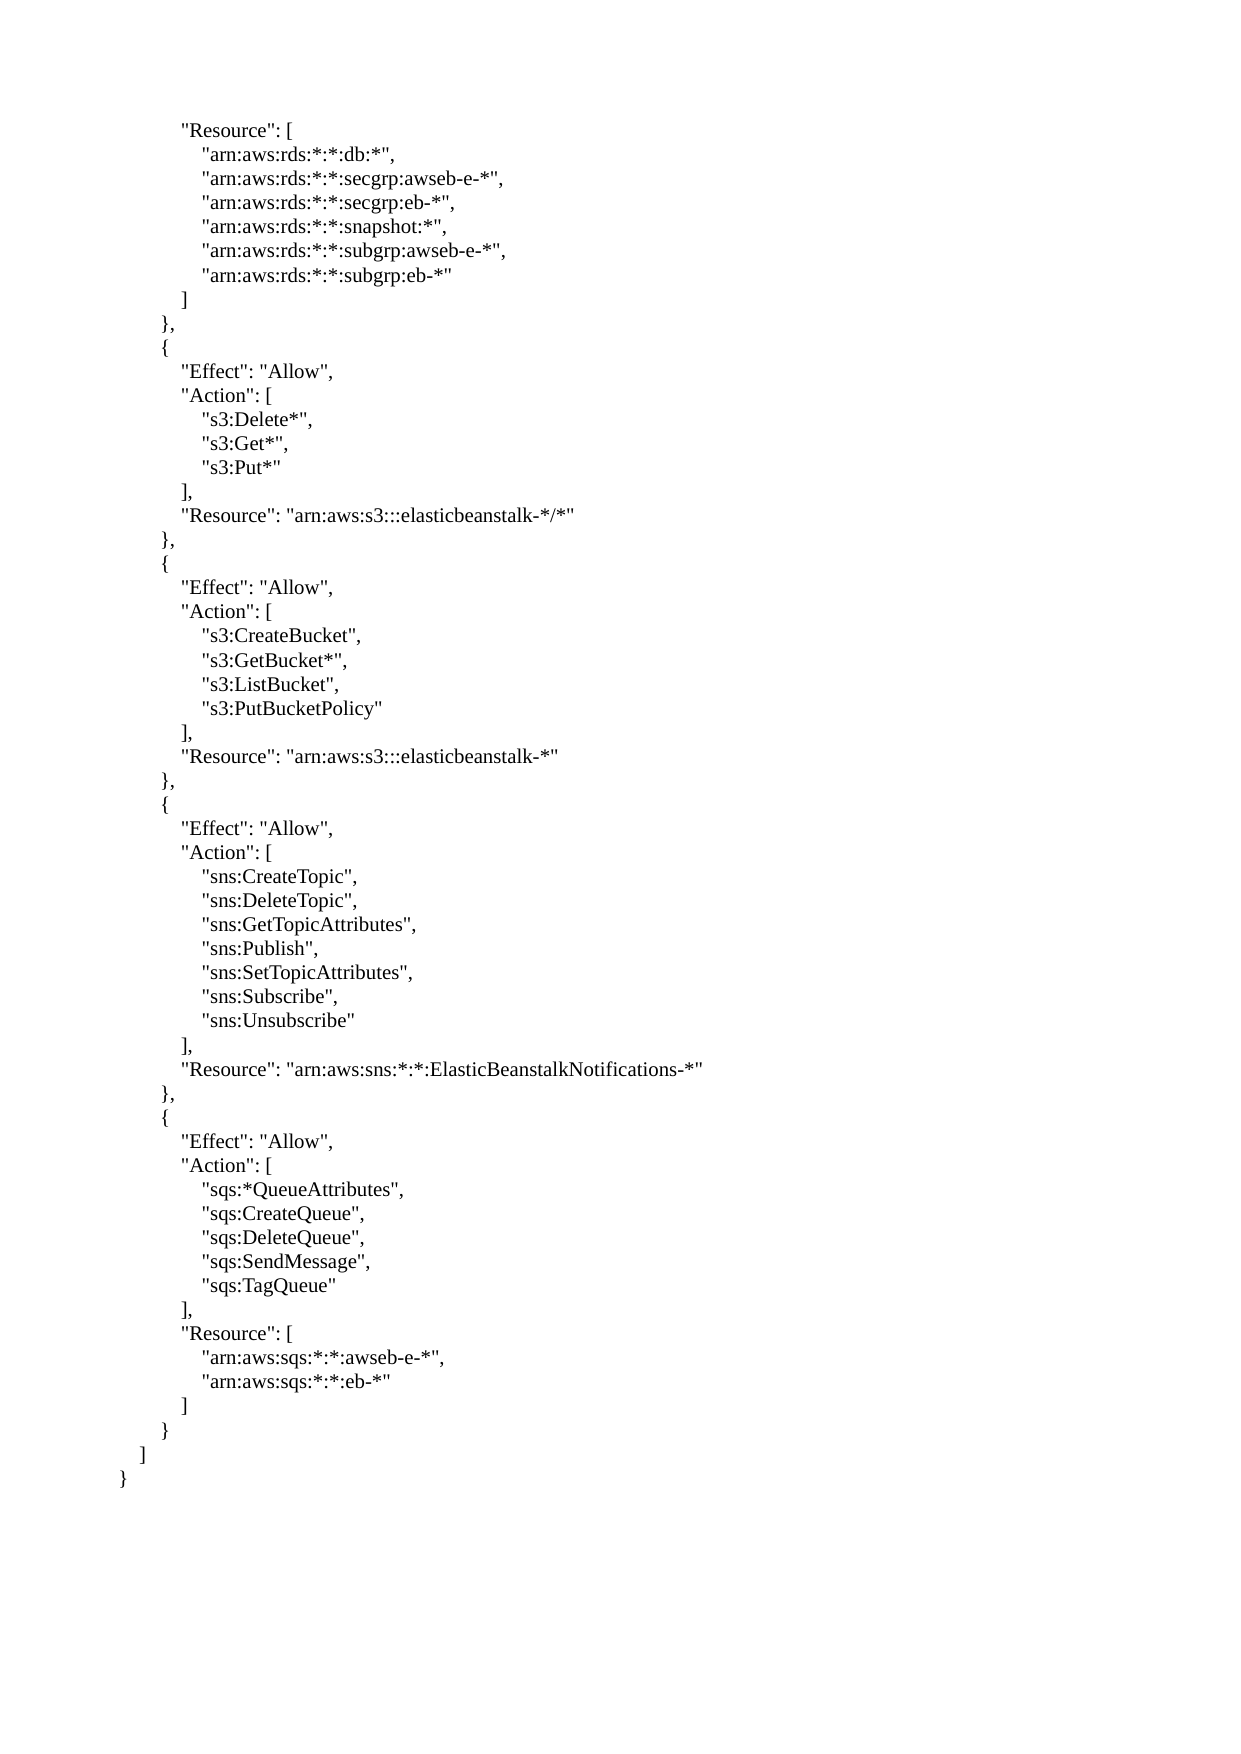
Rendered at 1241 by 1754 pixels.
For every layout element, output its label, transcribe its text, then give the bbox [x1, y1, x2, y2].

text "sns:DeleteTopic", [118, 888, 1122, 912]
text "Resource": [ [118, 118, 1122, 142]
text }, [118, 311, 1122, 335]
text "Action": [ [118, 383, 1122, 407]
text "arn:aws:rds:*:*:subgrp:eb-*" [118, 262, 1122, 287]
text "sqs:TagQueue" [118, 1273, 1122, 1297]
text "sqs:CreateQueue", [118, 1201, 1122, 1225]
text "arn:aws:rds:*:*:secgrp:awseb-e-*", [118, 166, 1122, 190]
text "arn:aws:sqs:*:*:awseb-e-*", [118, 1345, 1122, 1369]
text "arn:aws:rds:*:*:secgrp:eb-*", [118, 190, 1122, 214]
text "Effect": "Allow", [118, 1129, 1122, 1153]
text "arn:aws:rds:*:*:subgrp:awseb-e-*", [118, 238, 1122, 262]
text "s3:ListBucket", [118, 672, 1122, 696]
text "arn:aws:rds:*:*:snapshot:*", [118, 214, 1122, 238]
text }, [118, 1081, 1122, 1105]
text "sns:SetTopicAttributes", [118, 960, 1122, 984]
text "Resource": "arn:aws:sns:*:*:ElasticBeanstalkNotifications-*" [118, 1057, 1122, 1081]
text ] [118, 1393, 1122, 1417]
text ], [118, 479, 1122, 503]
text "Resource": "arn:aws:s3:::elasticbeanstalk-*" [118, 744, 1122, 768]
text "Action": [ [118, 1153, 1122, 1177]
text "s3:Put*" [118, 455, 1122, 479]
text }, [118, 527, 1122, 551]
text "Action": [ [118, 840, 1122, 864]
text "s3:Get*", [118, 431, 1122, 455]
text ], [118, 1297, 1122, 1321]
text "Effect": "Allow", [118, 816, 1122, 840]
text }, [118, 768, 1122, 792]
text "s3:PutBucketPolicy" [118, 696, 1122, 720]
text "Resource": [ [118, 1321, 1122, 1345]
text "sqs:DeleteQueue", [118, 1225, 1122, 1249]
text "Resource": "arn:aws:s3:::elasticbeanstalk-*/*" [118, 503, 1122, 527]
text "sns:GetTopicAttributes", [118, 912, 1122, 936]
text "sns:Publish", [118, 936, 1122, 960]
text ] [118, 287, 1122, 311]
text "Effect": "Allow", [118, 359, 1122, 383]
text "sns:Unsubscribe" [118, 1008, 1122, 1032]
text } [118, 1417, 1122, 1442]
text "Action": [ [118, 599, 1122, 623]
text { [118, 792, 1122, 816]
text ] [118, 1442, 1122, 1466]
text ], [118, 720, 1122, 744]
text "arn:aws:rds:*:*:db:*", [118, 142, 1122, 166]
text ], [118, 1032, 1122, 1057]
text "s3:GetBucket*", [118, 647, 1122, 672]
text "sns:Subscribe", [118, 984, 1122, 1008]
text "sqs:SendMessage", [118, 1249, 1122, 1273]
text { [118, 335, 1122, 359]
text { [118, 551, 1122, 575]
text "s3:CreateBucket", [118, 623, 1122, 647]
text "sns:CreateTopic", [118, 864, 1122, 888]
text "s3:Delete*", [118, 407, 1122, 431]
text "sqs:*QueueAttributes", [118, 1177, 1122, 1201]
text "arn:aws:sqs:*:*:eb-*" [118, 1369, 1122, 1393]
text } [118, 1466, 1122, 1490]
text { [118, 1105, 1122, 1129]
text "Effect": "Allow", [118, 575, 1122, 599]
